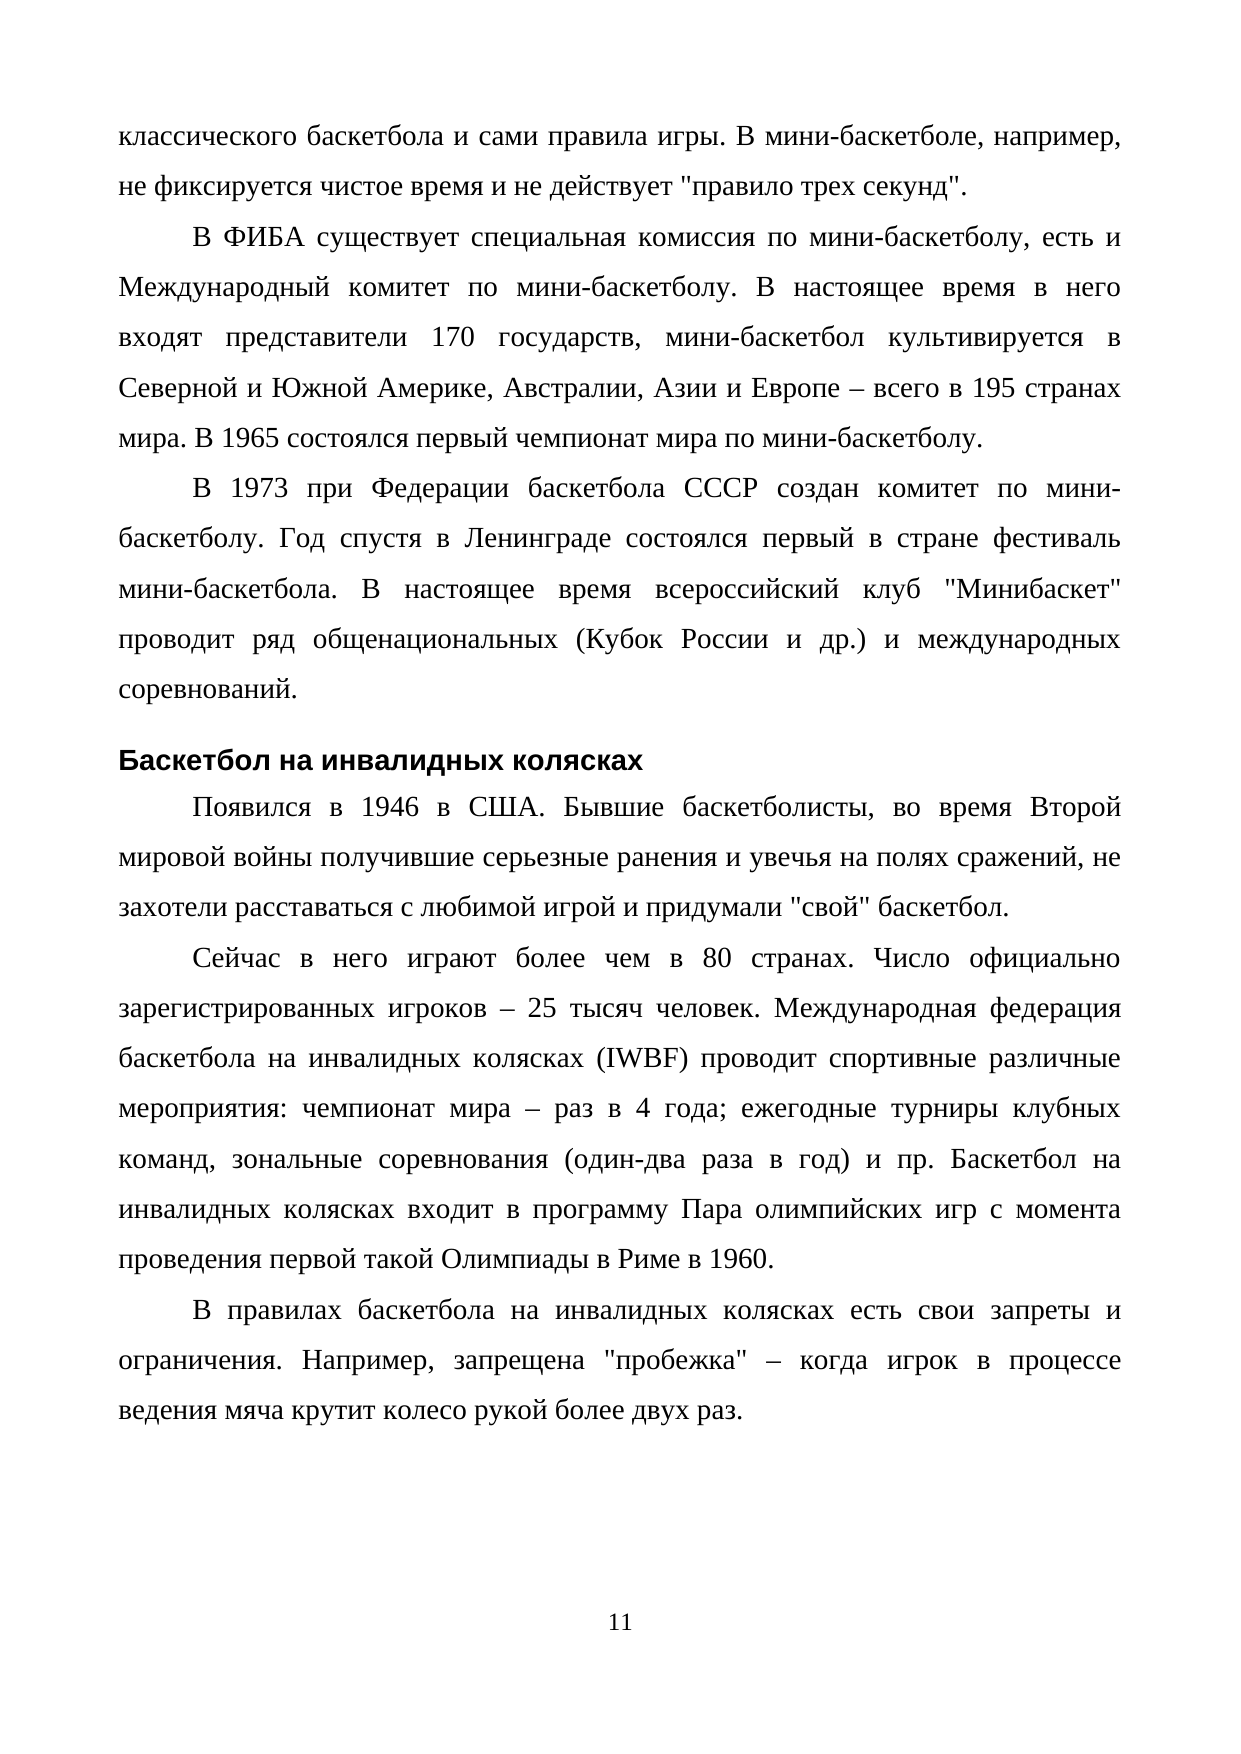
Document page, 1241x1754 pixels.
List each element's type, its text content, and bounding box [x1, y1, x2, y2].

text Появился в 1946 в США. Бывшие баскетболисты, во время Второй мировой войны получившие серьезные ранения и увечья на полях сражений, не захотели расставаться с любимой игрой и придумали "свой" баскетбол. [118, 789, 1122, 923]
text В ФИБА существует специальная комиссия по мини-баскетболу, есть и Международный комитет по мини-баскетболу. В настоящее время в него входят представители 170 государств, мини-баскетбол культивируется в Северной и Южной Америке, Австралии, Азии и Европе – всего в 195 странах мира. В 1965 состоялся первый чемпионат мира по мини-баскетболу. [118, 219, 1122, 453]
text классического баскетбола и сами правила игры. В мини-баскетболе, например, не фиксируется чистое время и не действует "правило трех секунд". [118, 118, 1122, 202]
text В 1973 при Федерации баскетбола СССР создан комитет по мини-баскетболу. Год спустя в Ленинграде состоялся первый в стране фестиваль мини-баскетбола. В настоящее время всероссийский клуб "Минибаскет" проводит ряд общенациональных (Кубок России и др.) и международных соревнований. [118, 470, 1122, 705]
text В правилах баскетбола на инвалидных колясках есть свои запреты и ограничения. Например, запрещена "пробежка" – когда игрок в процессе ведения мяча крутит колесо рукой более двух раз. [118, 1292, 1122, 1426]
subtitle Баскетбол на инвалидных колясках [118, 743, 1122, 776]
text Сейчас в него играют более чем в 80 странах. Число официально зарегистрированных игроков – 25 тысяч человек. Международная федерация баскетбола на инвалидных колясках (IWBF) проводит спортивные различные мероприятия: чемпионат мира – раз в 4 года; ежегодные турниры клубных команд, зональные соревнования (один-два раза в год) и пр. Баскетбол на инвалидных колясках входит в программу Пара олимпийских игр с момента проведения первой такой Олимпиады в Риме в 1960. [118, 940, 1122, 1275]
